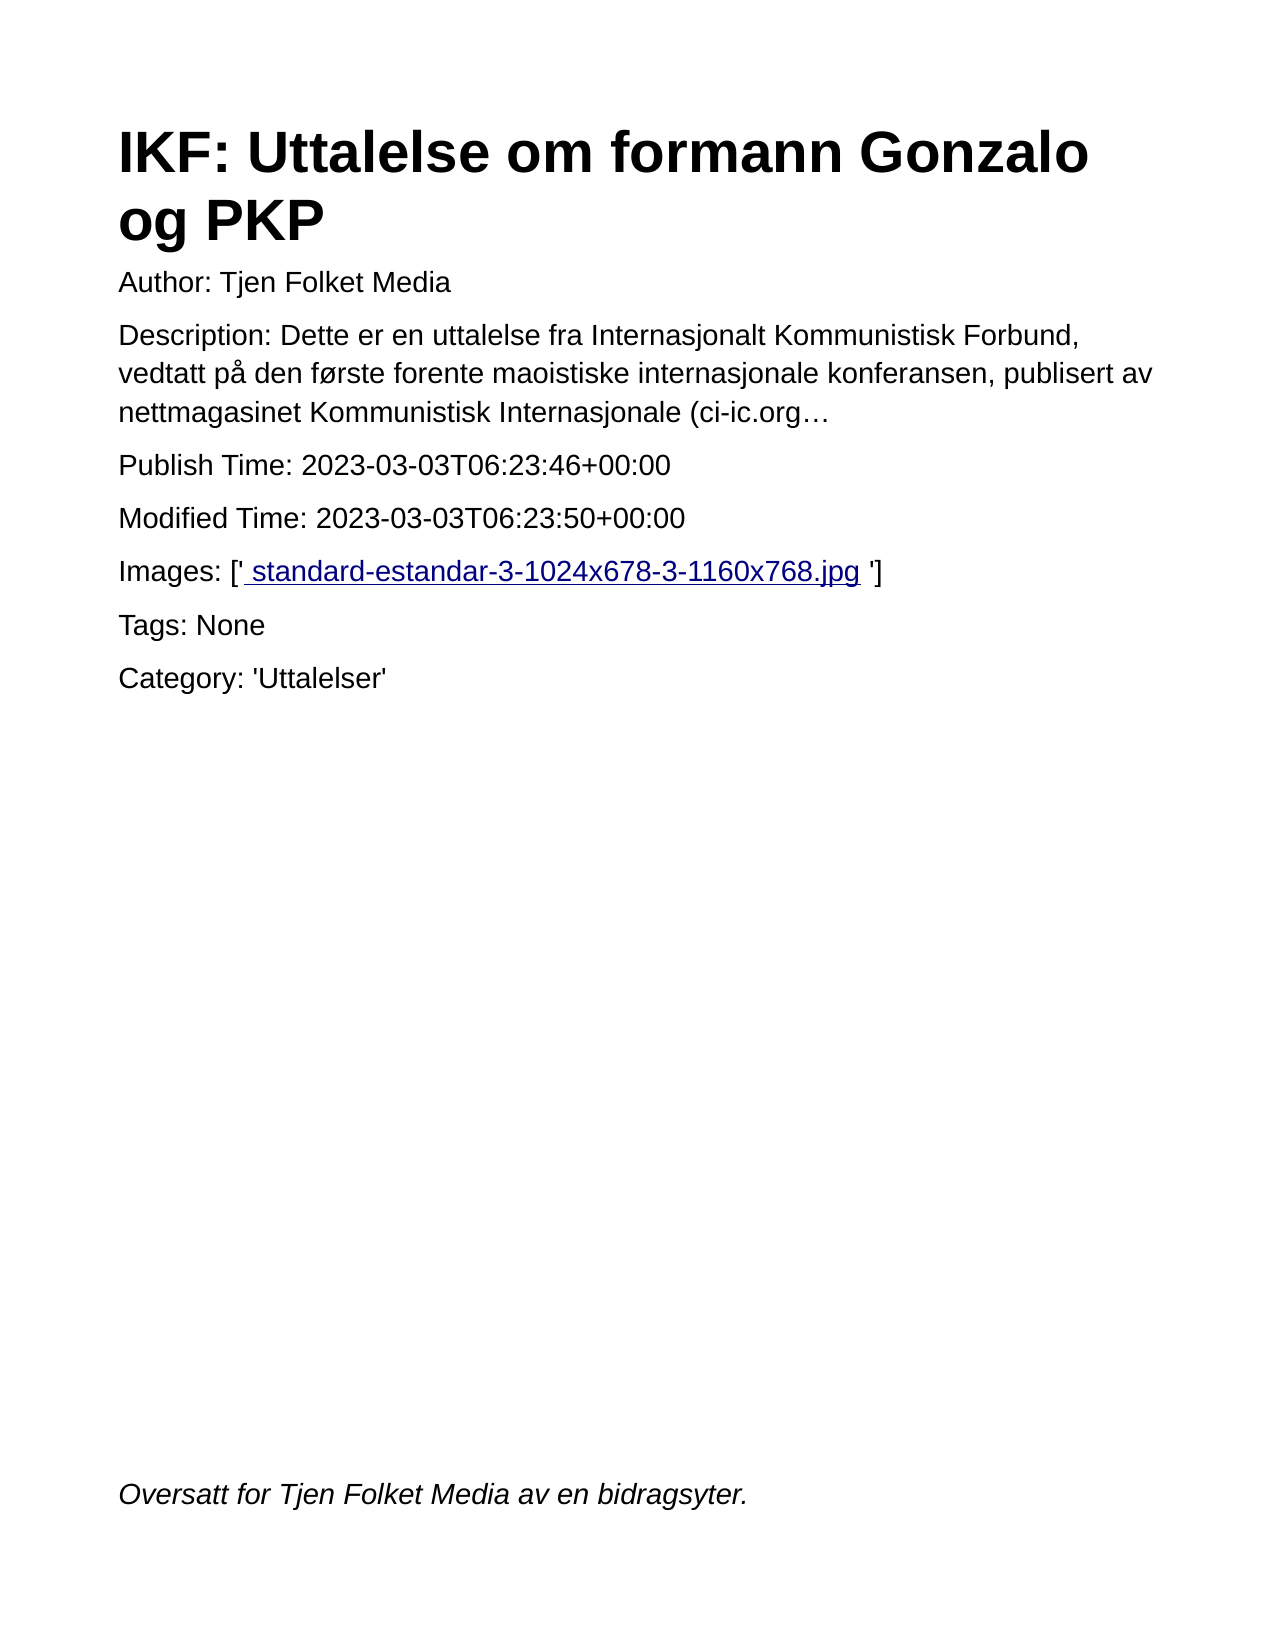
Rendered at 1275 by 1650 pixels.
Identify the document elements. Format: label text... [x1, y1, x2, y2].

text Tags: None [118, 607, 1157, 641]
text Publish Time: 2023-03-03T06:23:46+00:00 [118, 448, 1157, 482]
text Oversatt for Tjen Folket Media av en bidragsyter. [118, 1477, 1157, 1511]
text Category: 'Uttalelser' [118, 661, 1157, 694]
text Description: Dette er en uttalelse fra Internasjonalt Kommunistisk Forbund, vedtatt på den første forente maoistiske internasjonale konferansen, publisert av nettmagasinet Kommunistisk Internasjonale (ci-ic.org… [118, 318, 1157, 428]
text Images: [' standard-estandar-3-1024x678-3-1160x768.jpg '] [118, 554, 1157, 588]
text Modified Time: 2023-03-03T06:23:50+00:00 [118, 501, 1157, 535]
text Author: Tjen Folket Media [118, 265, 1157, 298]
subtitle IKF: Uttalelse om formann Gonzalo og PKP [118, 118, 1157, 252]
